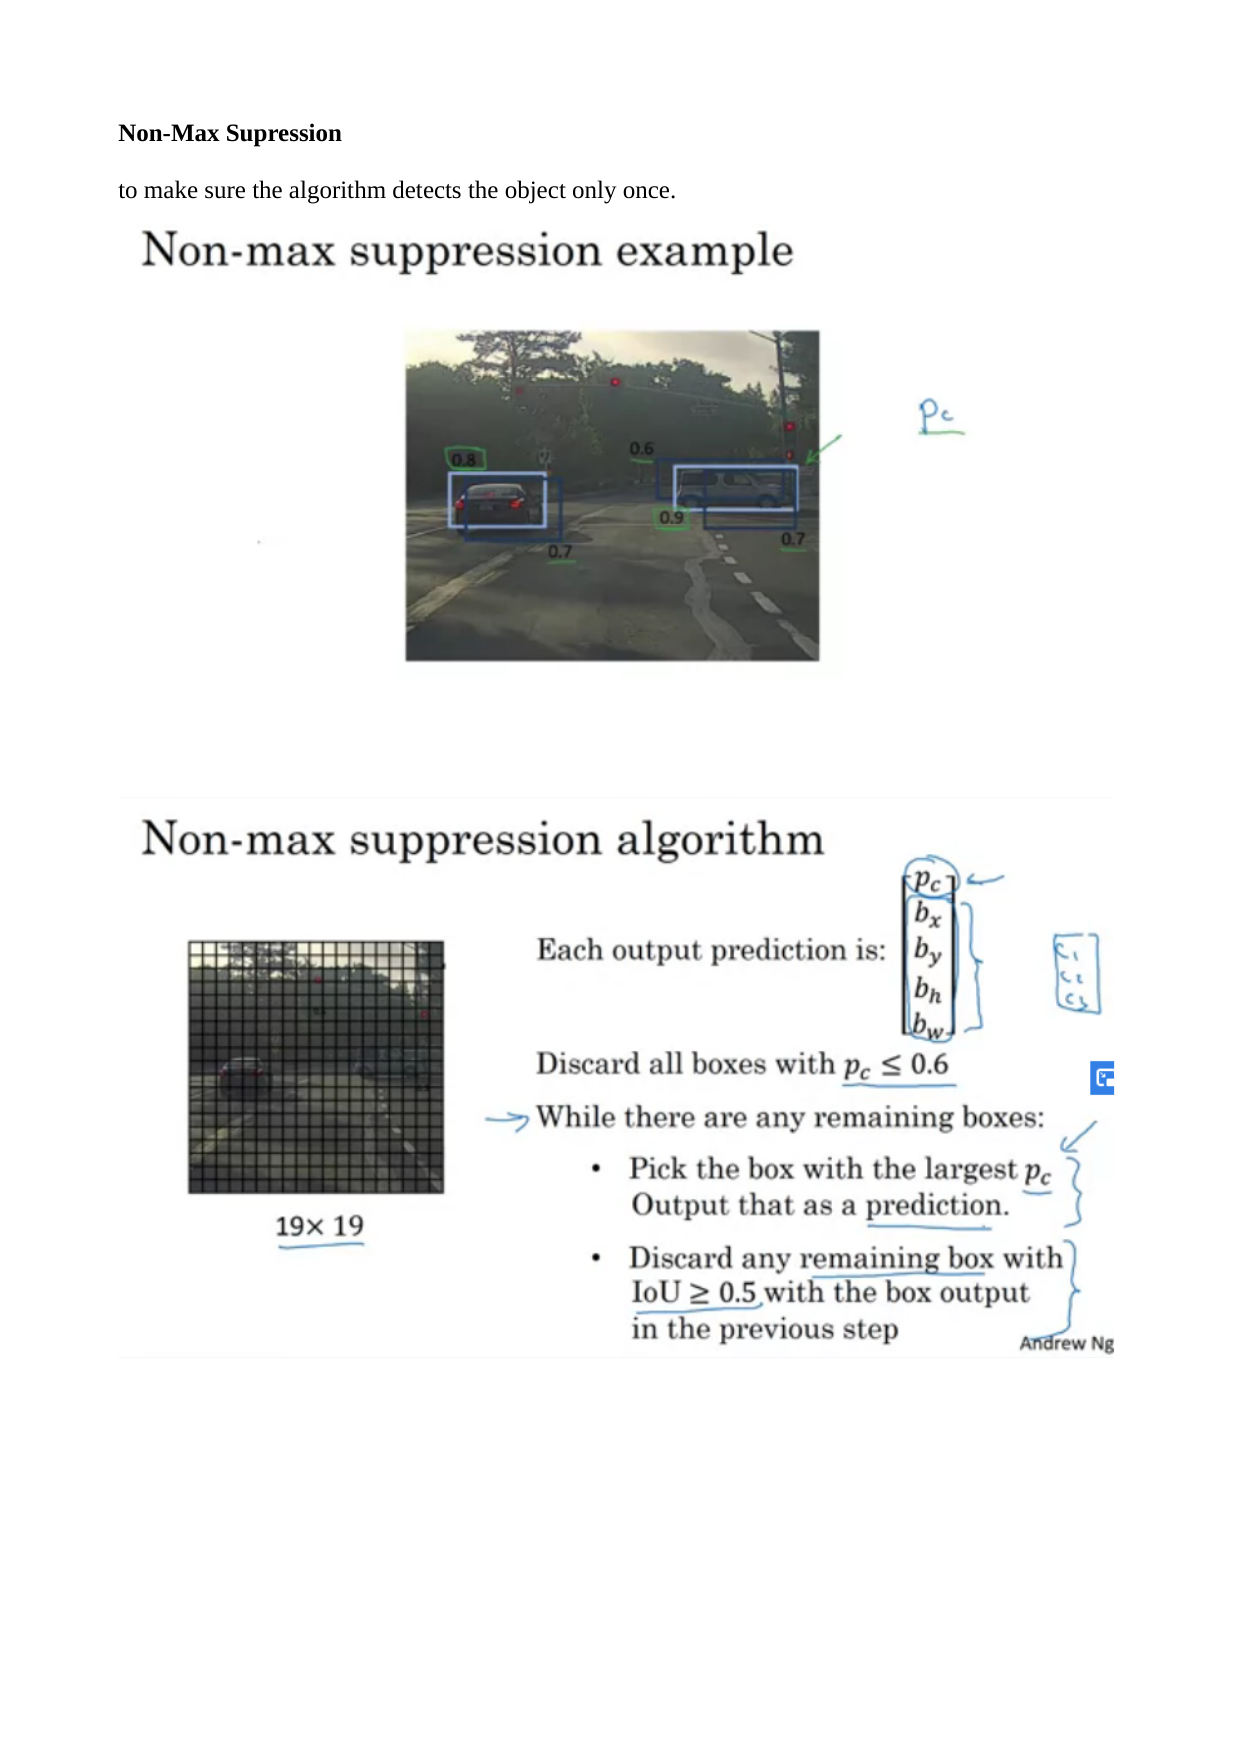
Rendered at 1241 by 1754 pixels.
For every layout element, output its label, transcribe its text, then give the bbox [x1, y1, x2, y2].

text Non-Max Supression [118, 118, 1122, 147]
picture [118, 797, 1115, 1358]
picture [118, 218, 1112, 736]
text to make sure the algorithm detects the object only once. [118, 176, 1122, 204]
